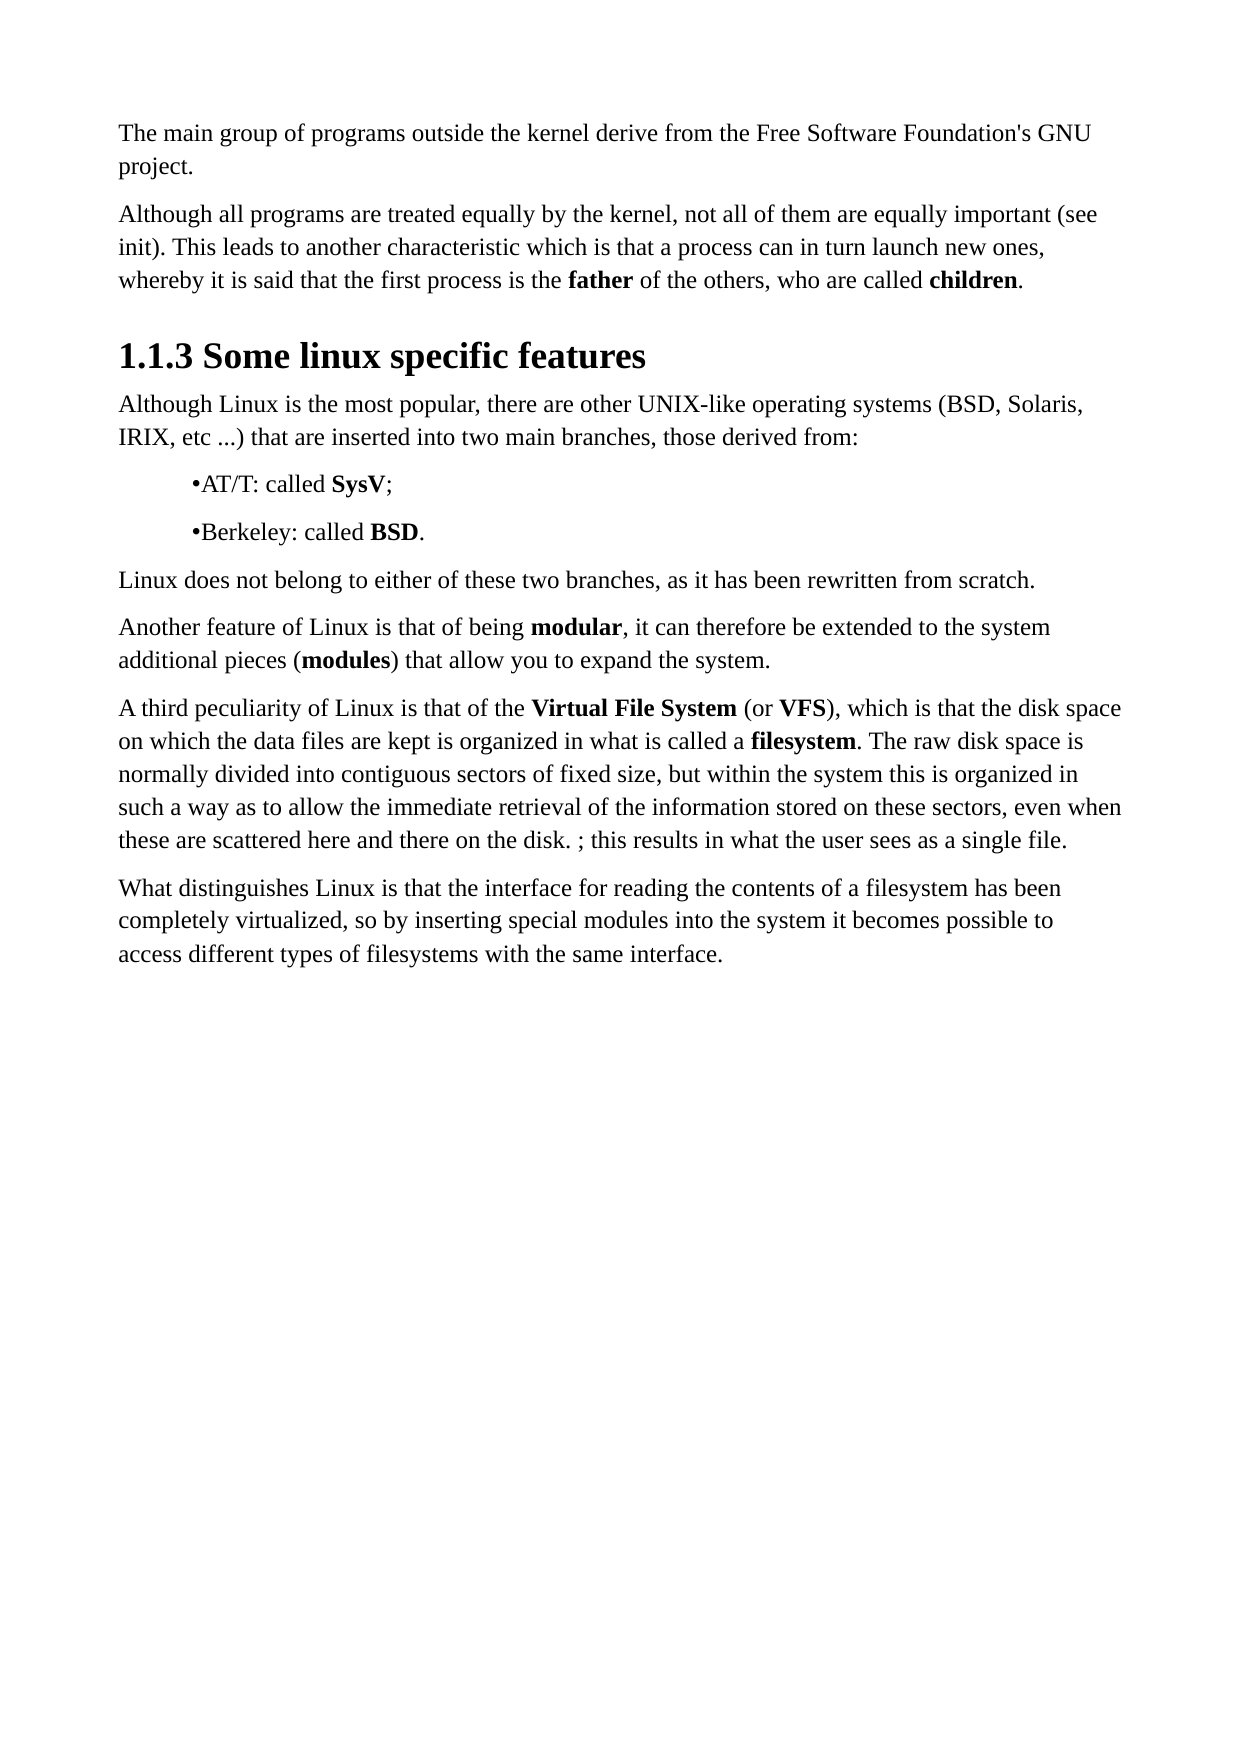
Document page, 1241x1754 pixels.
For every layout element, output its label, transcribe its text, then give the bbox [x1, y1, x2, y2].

list Berkeley: called BSD. [118, 517, 1122, 546]
list AT/T: called SysV; [118, 469, 1122, 498]
text Another feature of Linux is that of being modular, it can therefore be extended to the system additional pieces (modules) that allow you to expand the system. [118, 612, 1122, 674]
subtitle 1.1.3 Some linux specific features [118, 333, 1122, 376]
text Although Linux is the most popular, there are other UNIX-like operating systems (BSD, Solaris, IRIX, etc ...) that are inserted into two main branches, those derived from: [118, 389, 1122, 451]
text What distinguishes Linux is that the interface for reading the contents of a filesystem has been completely virtualized, so by inserting special modules into the system it becomes possible to access different types of filesystems with the same interface. [118, 873, 1122, 967]
text Although all programs are treated equally by the kernel, not all of them are equally important (see init). This leads to another characteristic which is that a process can in turn launch new ones, whereby it is said that the first process is the father of the others, who are called children. [118, 199, 1122, 293]
text The main group of programs outside the kernel derive from the Free Software Foundation's GNU project. [118, 118, 1122, 180]
text A third peculiarity of Linux is that of the Virtual File System (or VFS), which is that the disk space on which the data files are kept is organized in what is called a filesystem. The raw disk space is normally divided into contiguous sectors of fixed size, but within the system this is organized in such a way as to allow the immediate retrieval of the information stored on these sectors, even when these are scattered here and there on the disk. ; this results in what the user sees as a single file. [118, 693, 1122, 854]
text Linux does not belong to either of these two branches, as it has been rewritten from scratch. [118, 565, 1122, 593]
